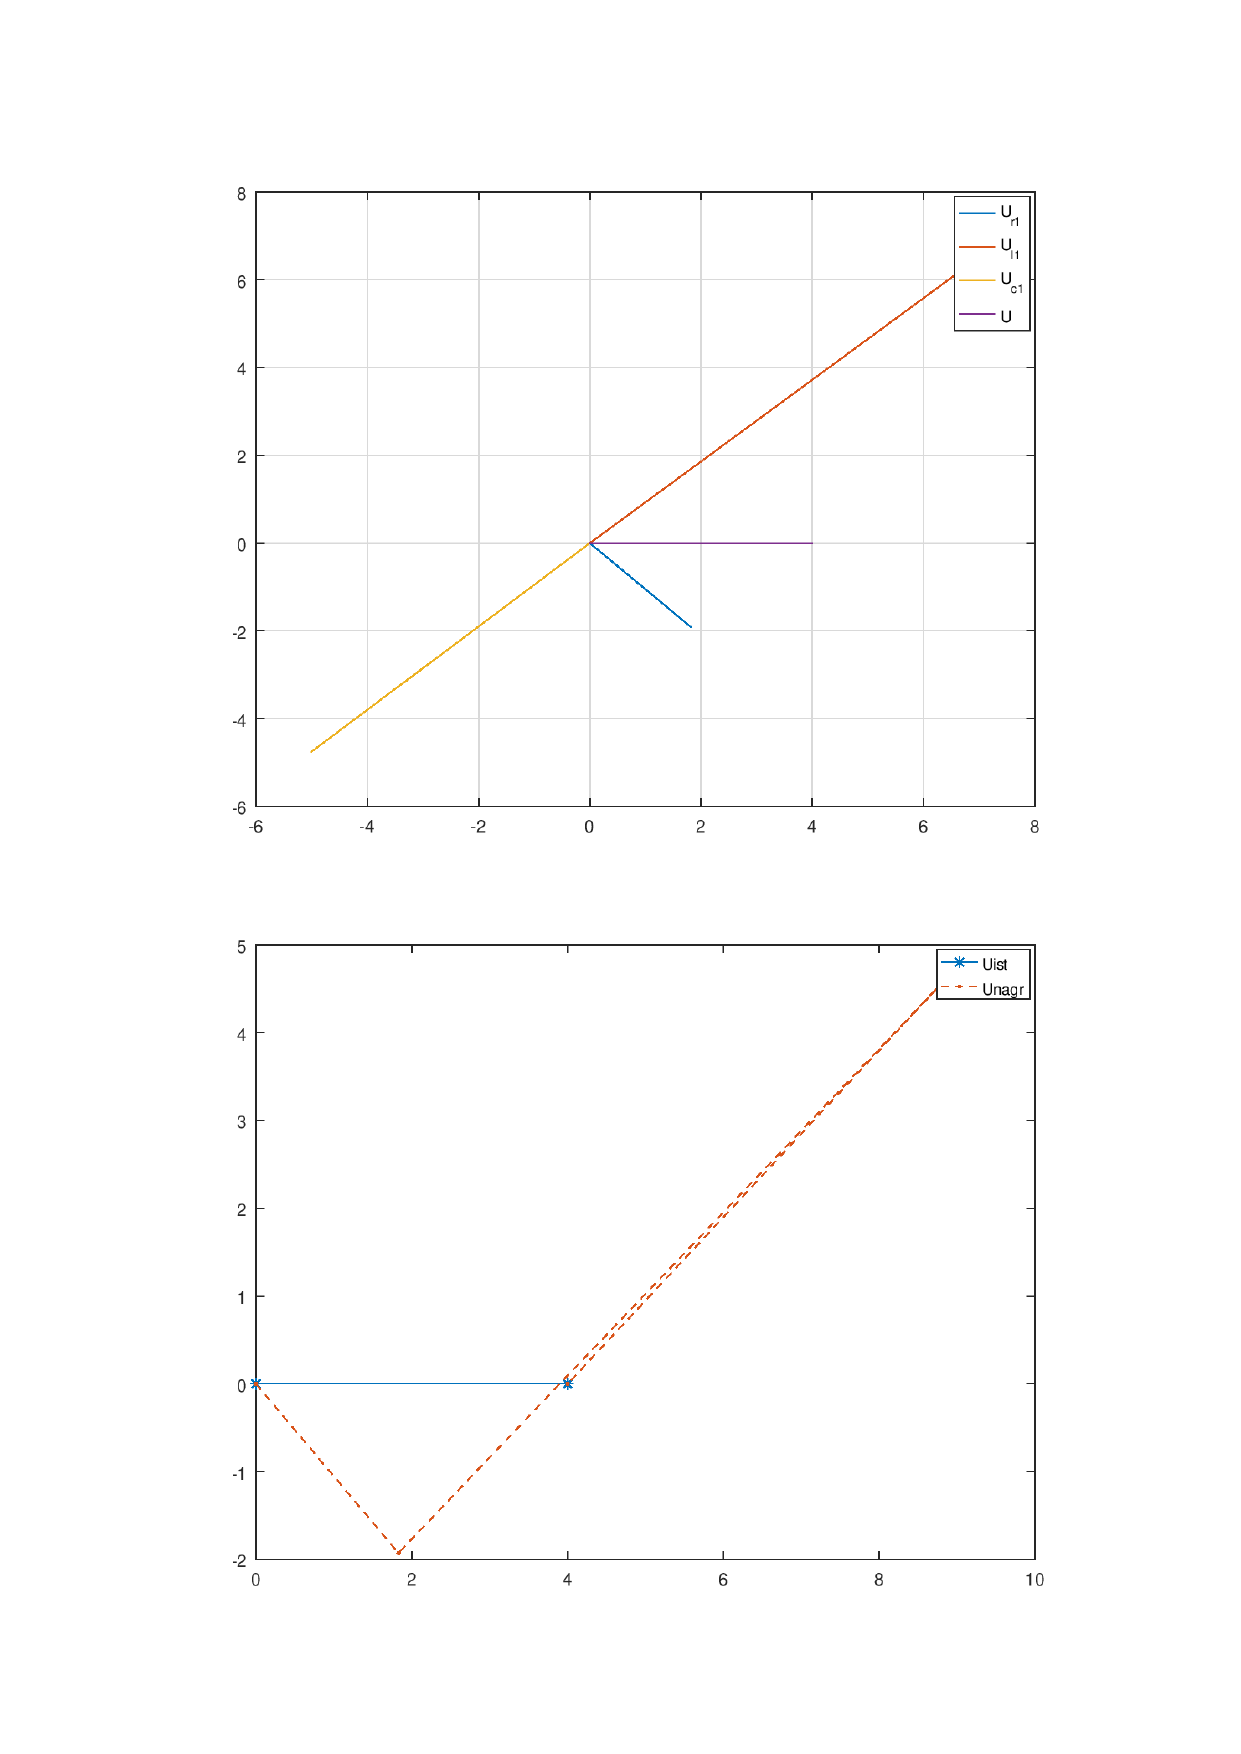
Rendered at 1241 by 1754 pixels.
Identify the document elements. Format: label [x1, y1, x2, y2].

picture [126, 135, 1130, 1642]
